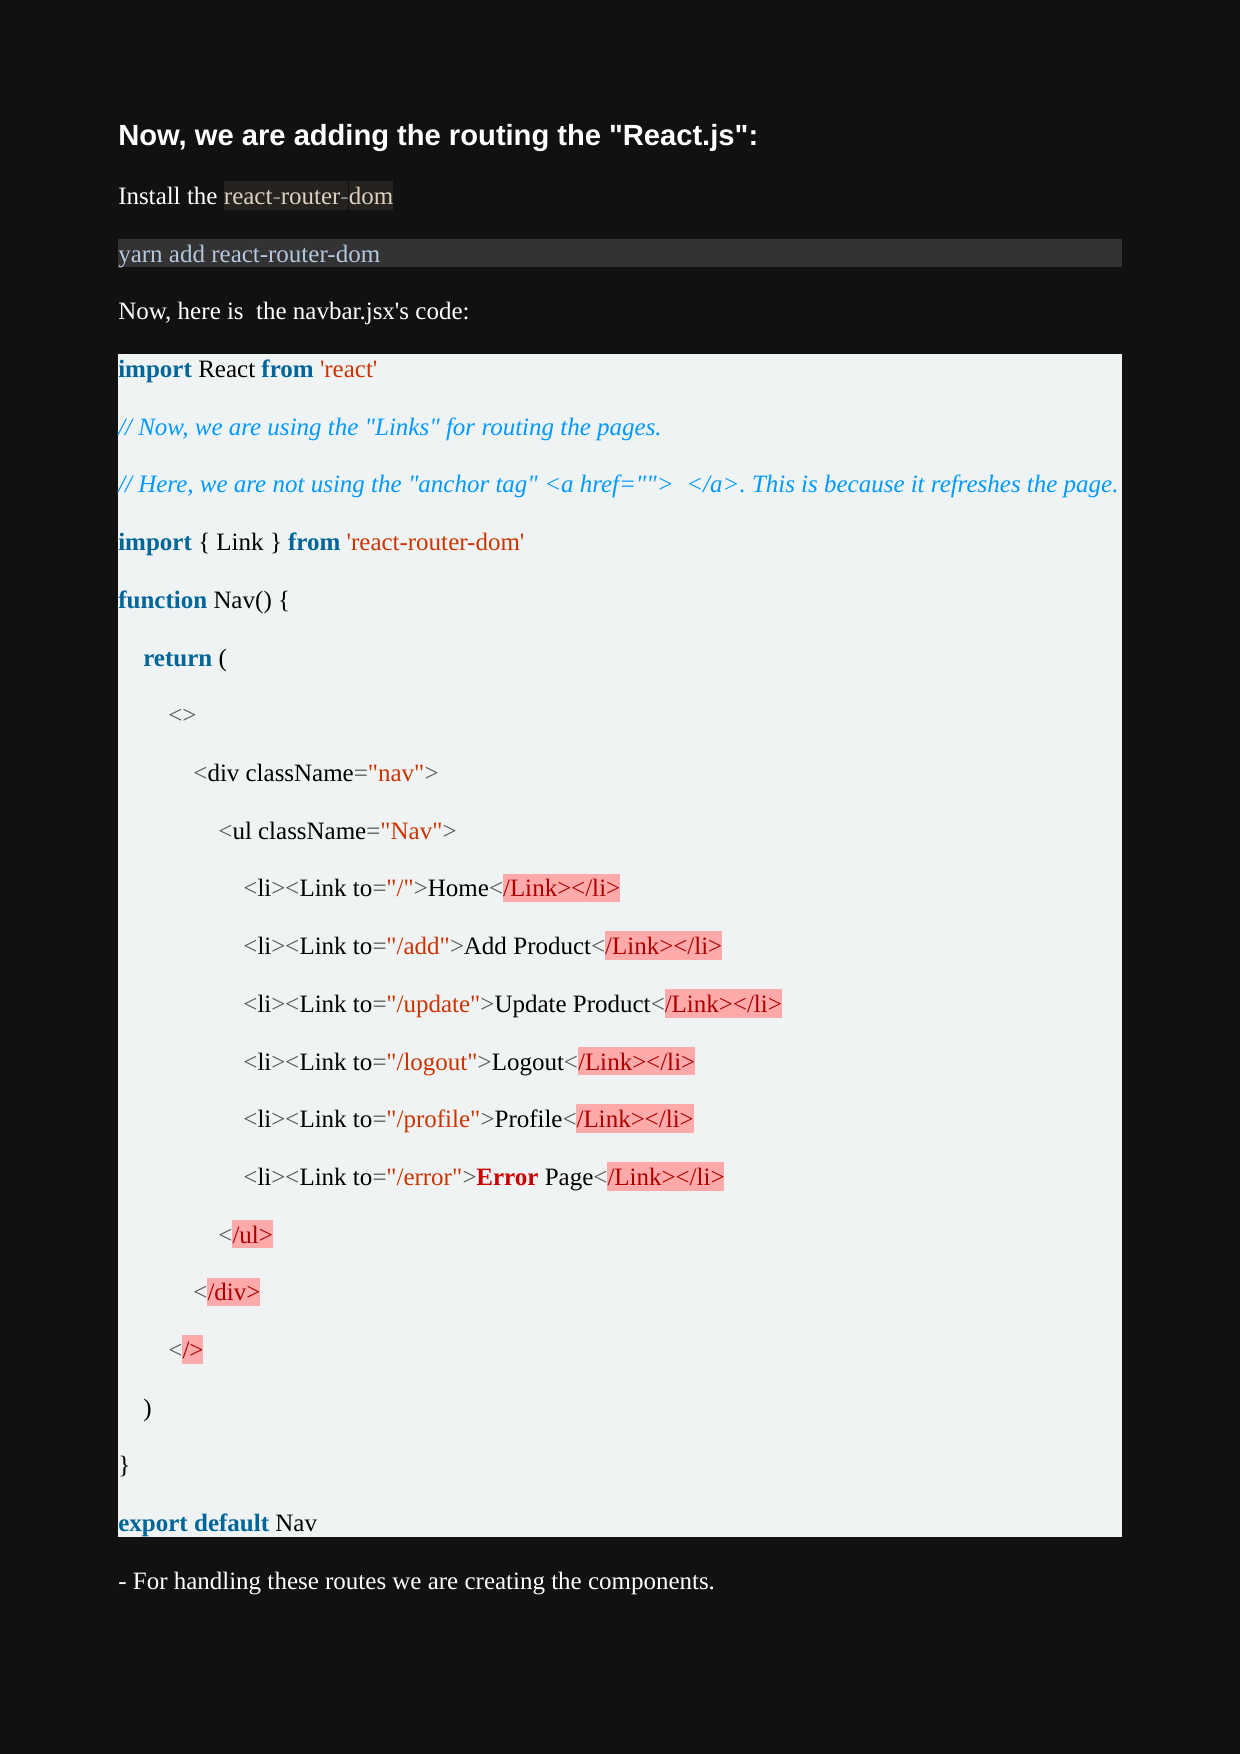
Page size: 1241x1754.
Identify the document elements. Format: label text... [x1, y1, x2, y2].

text </> [118, 1335, 1122, 1364]
text </div> [118, 1277, 1122, 1306]
text - For handling these routes we are creating the components. [118, 1566, 1122, 1595]
text <li><Link to="/update">Update Product</Link></li> [118, 989, 1122, 1018]
text <ul className="Nav"> [118, 816, 1122, 844]
text // Now, we are using the "Links" for routing the pages. [118, 412, 1122, 441]
text ) [118, 1393, 1122, 1422]
text return ( [118, 643, 1122, 671]
subtitle Now, we are adding the routing the "React.js": [118, 118, 1122, 152]
text <li><Link to="/profile">Profile</Link></li> [118, 1104, 1122, 1133]
text Install the react-router-dom [118, 181, 1122, 210]
text <div className="nav"> [118, 758, 1122, 787]
text </ul> [118, 1220, 1122, 1248]
text yarn add react-router-dom [118, 239, 1122, 267]
text <li><Link to="/error">Error Page</Link></li> [118, 1162, 1122, 1191]
text <li><Link to="/">Home</Link></li> [118, 873, 1122, 902]
text export default Nav [118, 1508, 1122, 1537]
text Now, here is the navbar.jsx's code: [118, 296, 1122, 325]
text function Nav() { [118, 585, 1122, 614]
text import React from 'react' [118, 354, 1122, 383]
text } [118, 1451, 1122, 1479]
text <> [118, 700, 1122, 729]
text import { Link } from 'react-router-dom' [118, 527, 1122, 556]
text // Here, we are not using the "anchor tag" <a href=""> </a>. This is because it refreshes the page. [118, 469, 1122, 498]
text <li><Link to="/logout">Logout</Link></li> [118, 1047, 1122, 1075]
text <li><Link to="/add">Add Product</Link></li> [118, 931, 1122, 960]
